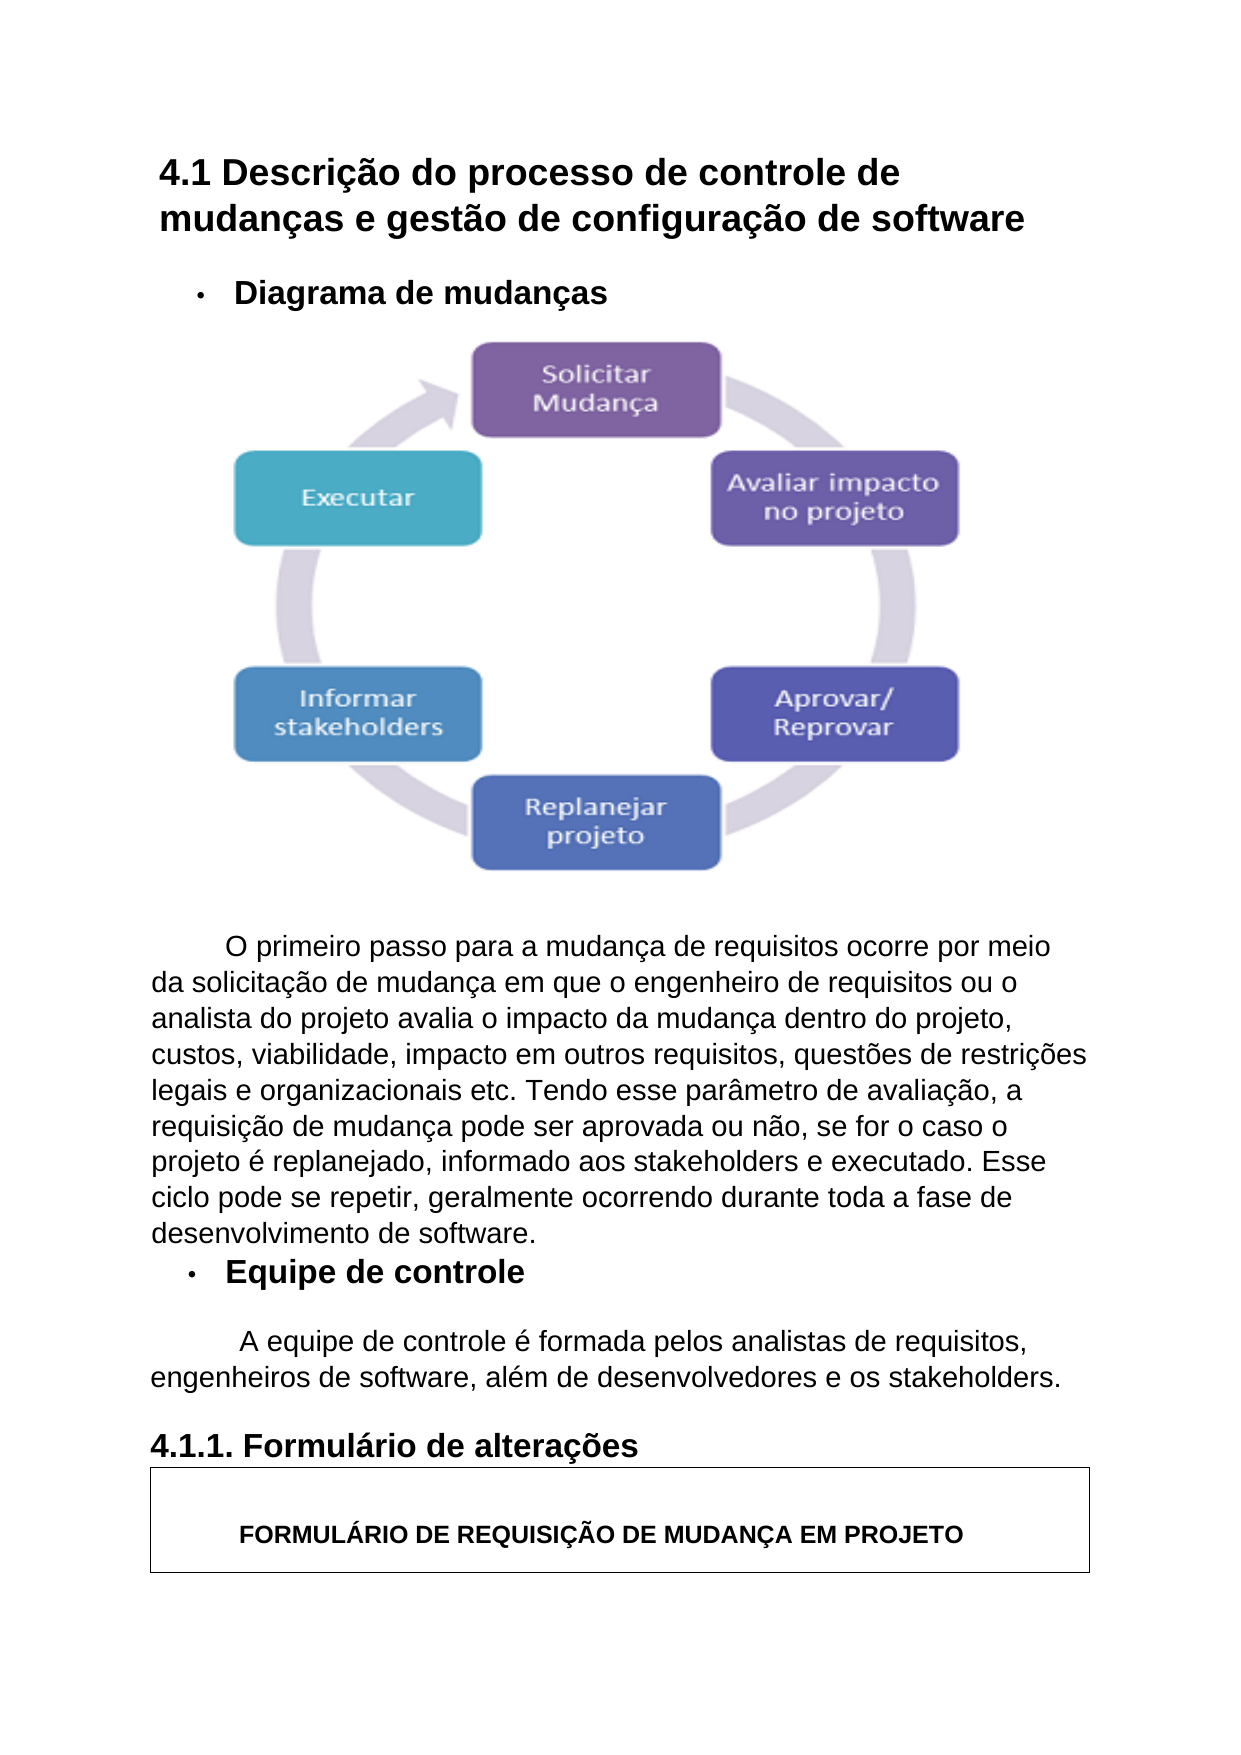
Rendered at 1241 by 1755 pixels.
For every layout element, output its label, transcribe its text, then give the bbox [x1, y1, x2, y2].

table_header FORMULÁRIO DE REQUISIÇÃO DE MUDANÇA EM PROJETO [151, 1468, 1089, 1572]
list A equipe de controle é formada pelos analistas de requisitos, engenheiros de software, além de desenvolvedores e os stakeholders. [150, 1324, 1089, 1393]
text 4.1 Descrição do processo de controle de mudanças e gestão de configuração de software [159, 150, 1089, 239]
text 4.1.1. Formulário de alterações [150, 1426, 1089, 1464]
text O primeiro passo para a mudança de requisitos ocorre por meio da solicitação de mudança em que o engenheiro de requisitos ou o analista do projeto avalia o impacto da mudança dentro do projeto, custos, viabilidade, impacto em outros requisitos, questões de restrições legais e organizacionais etc. Tendo esse parâmetro de avaliação, a requisição de mudança pode ser aprovada ou não, se for o caso o projeto é replanejado, informado aos stakeholders e executado. Esse ciclo pode se repetir, geralmente ocorrendo durante toda a fase de desenvolvimento de software. [150, 929, 1089, 1250]
picture [232, 339, 967, 874]
list Equipe de controle [188, 1252, 1089, 1290]
list Diagrama de mudanças [196, 273, 1089, 311]
